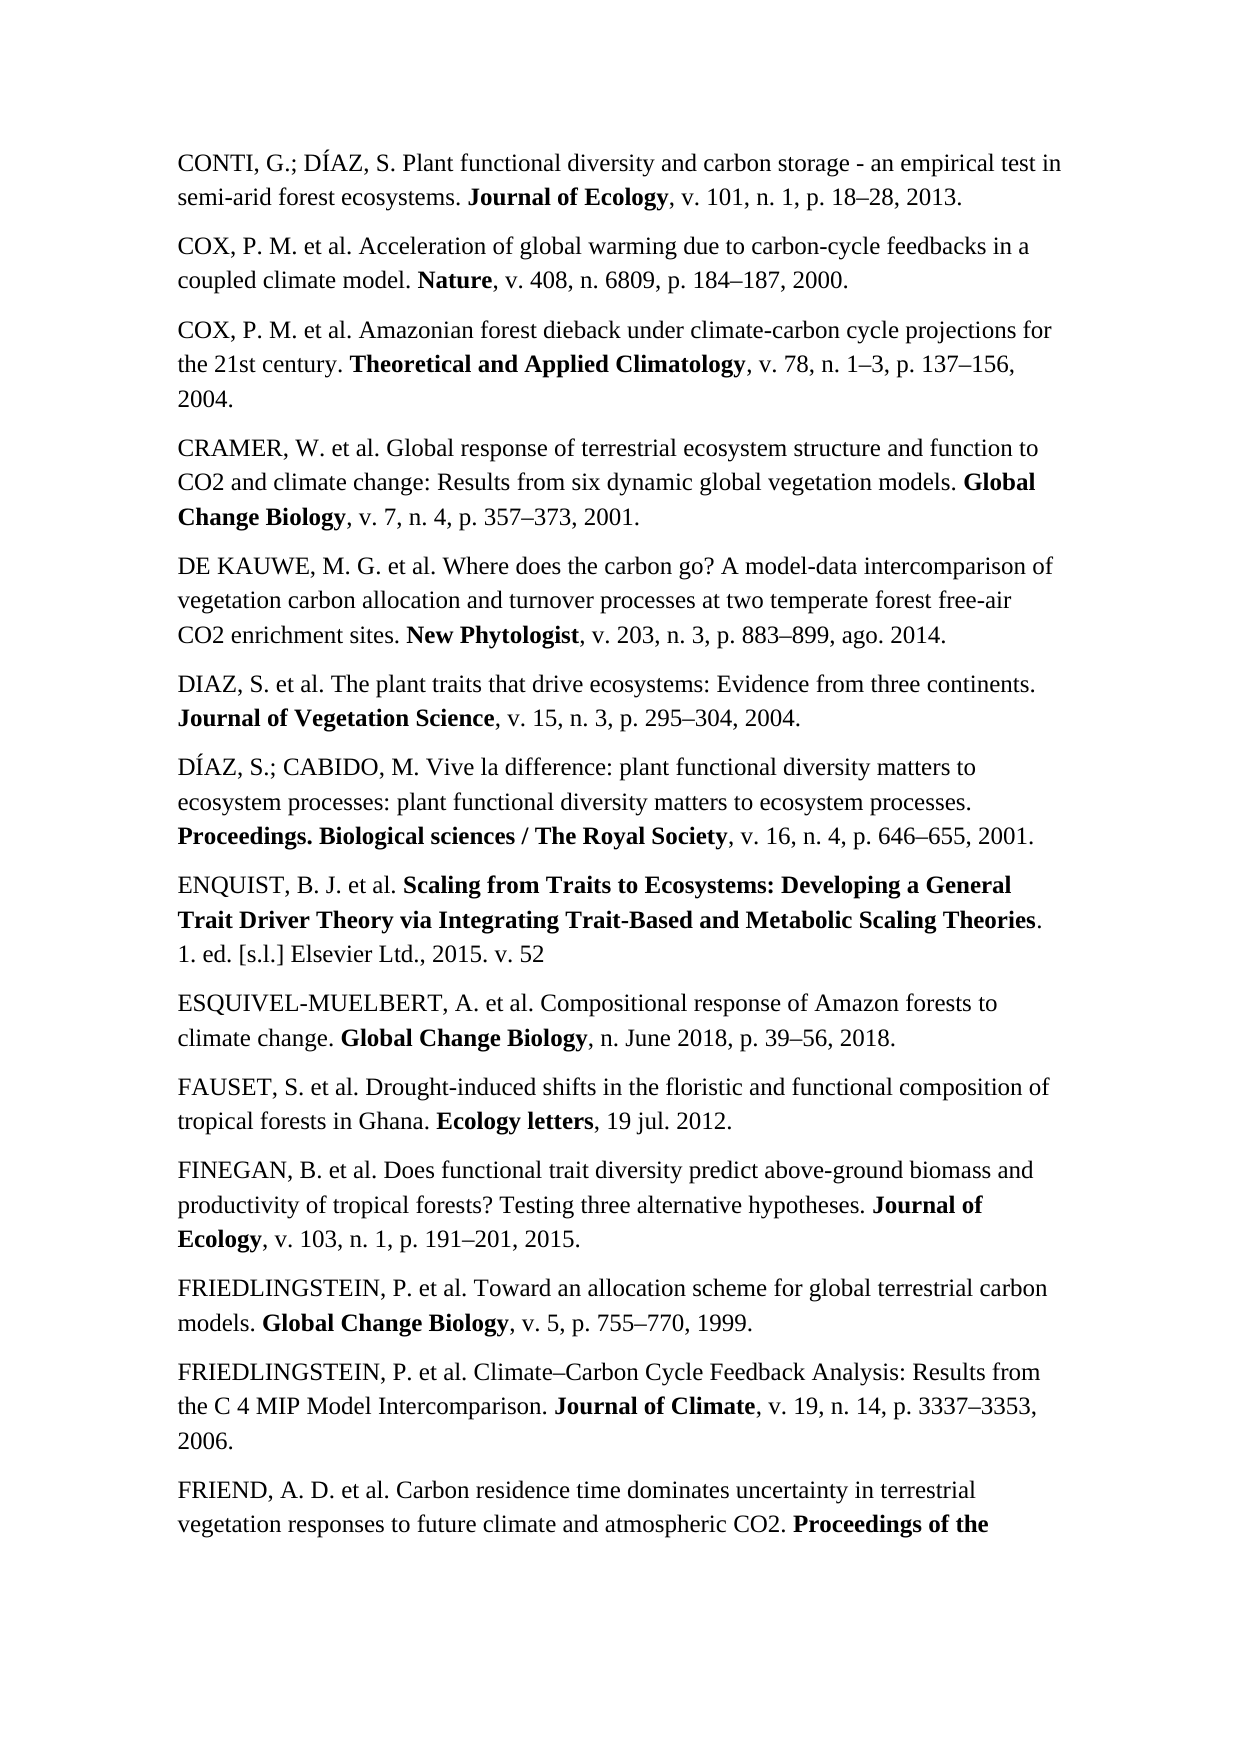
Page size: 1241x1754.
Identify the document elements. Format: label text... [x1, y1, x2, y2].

text DÍAZ, S.; CABIDO, M. Vive la difference: plant functional diversity matters to ecosystem processes: plant functional diversity matters to ecosystem processes. Proceedings. Biological sciences / The Royal Society, v. 16, n. 4, p. 646–655, 2001. [177, 752, 1063, 850]
text COX, P. M. et al. Amazonian forest dieback under climate-carbon cycle projections for the 21st century. Theoretical and Applied Climatology, v. 78, n. 1–3, p. 137–156, 2004. [177, 315, 1063, 412]
text CRAMER, W. et al. Global response of terrestrial ecosystem structure and function to CO2 and climate change: Results from six dynamic global vegetation models. Global Change Biology, v. 7, n. 4, p. 357–373, 2001. [177, 433, 1063, 530]
text FINEGAN, B. et al. Does functional trait diversity predict above-ground biomass and productivity of tropical forests? Testing three alternative hypotheses. Journal of Ecology, v. 103, n. 1, p. 191–201, 2015. [177, 1155, 1063, 1253]
text COX, P. M. et al. Acceleration of global warming due to carbon-cycle feedbacks in a coupled climate model. Nature, v. 408, n. 6809, p. 184–187, 2000. [177, 231, 1063, 294]
text DIAZ, S. et al. The plant traits that drive ecosystems: Evidence from three continents. Journal of Vegetation Science, v. 15, n. 3, p. 295–304, 2004. [177, 669, 1063, 732]
text CONTI, G.; DÍAZ, S. Plant functional diversity and carbon storage - an empirical test in semi-arid forest ecosystems. Journal of Ecology, v. 101, n. 1, p. 18–28, 2013. [177, 148, 1063, 211]
text ENQUIST, B. J. et al. Scaling from Traits to Ecosystems: Developing a General Trait Driver Theory via Integrating Trait-Based and Metabolic Scaling Theories. 1. ed. [s.l.] Elsevier Ltd., 2015. v. 52 [177, 870, 1063, 968]
text FRIEND, A. D. et al. Carbon residence time dominates uncertainty in terrestrial vegetation responses to future climate and atmospheric CO2. Proceedings of the [177, 1475, 1063, 1538]
text FAUSET, S. et al. Drought-induced shifts in the floristic and functional composition of tropical forests in Ghana. Ecology letters, 19 jul. 2012. [177, 1072, 1063, 1135]
text DE KAUWE, M. G. et al. Where does the carbon go? A model-data intercomparison of vegetation carbon allocation and turnover processes at two temperate forest free-air CO2 enrichment sites. New Phytologist, v. 203, n. 3, p. 883–899, ago. 2014. [177, 551, 1063, 648]
text FRIEDLINGSTEIN, P. et al. Climate–Carbon Cycle Feedback Analysis: Results from the C 4 MIP Model Intercomparison. Journal of Climate, v. 19, n. 14, p. 3337–3353, 2006. [177, 1357, 1063, 1455]
text FRIEDLINGSTEIN, P. et al. Toward an allocation scheme for global terrestrial carbon models. Global Change Biology, v. 5, p. 755–770, 1999. [177, 1273, 1063, 1337]
text ESQUIVEL-MUELBERT, A. et al. Compositional response of Amazon forests to climate change. Global Change Biology, n. June 2018, p. 39–56, 2018. [177, 988, 1063, 1052]
